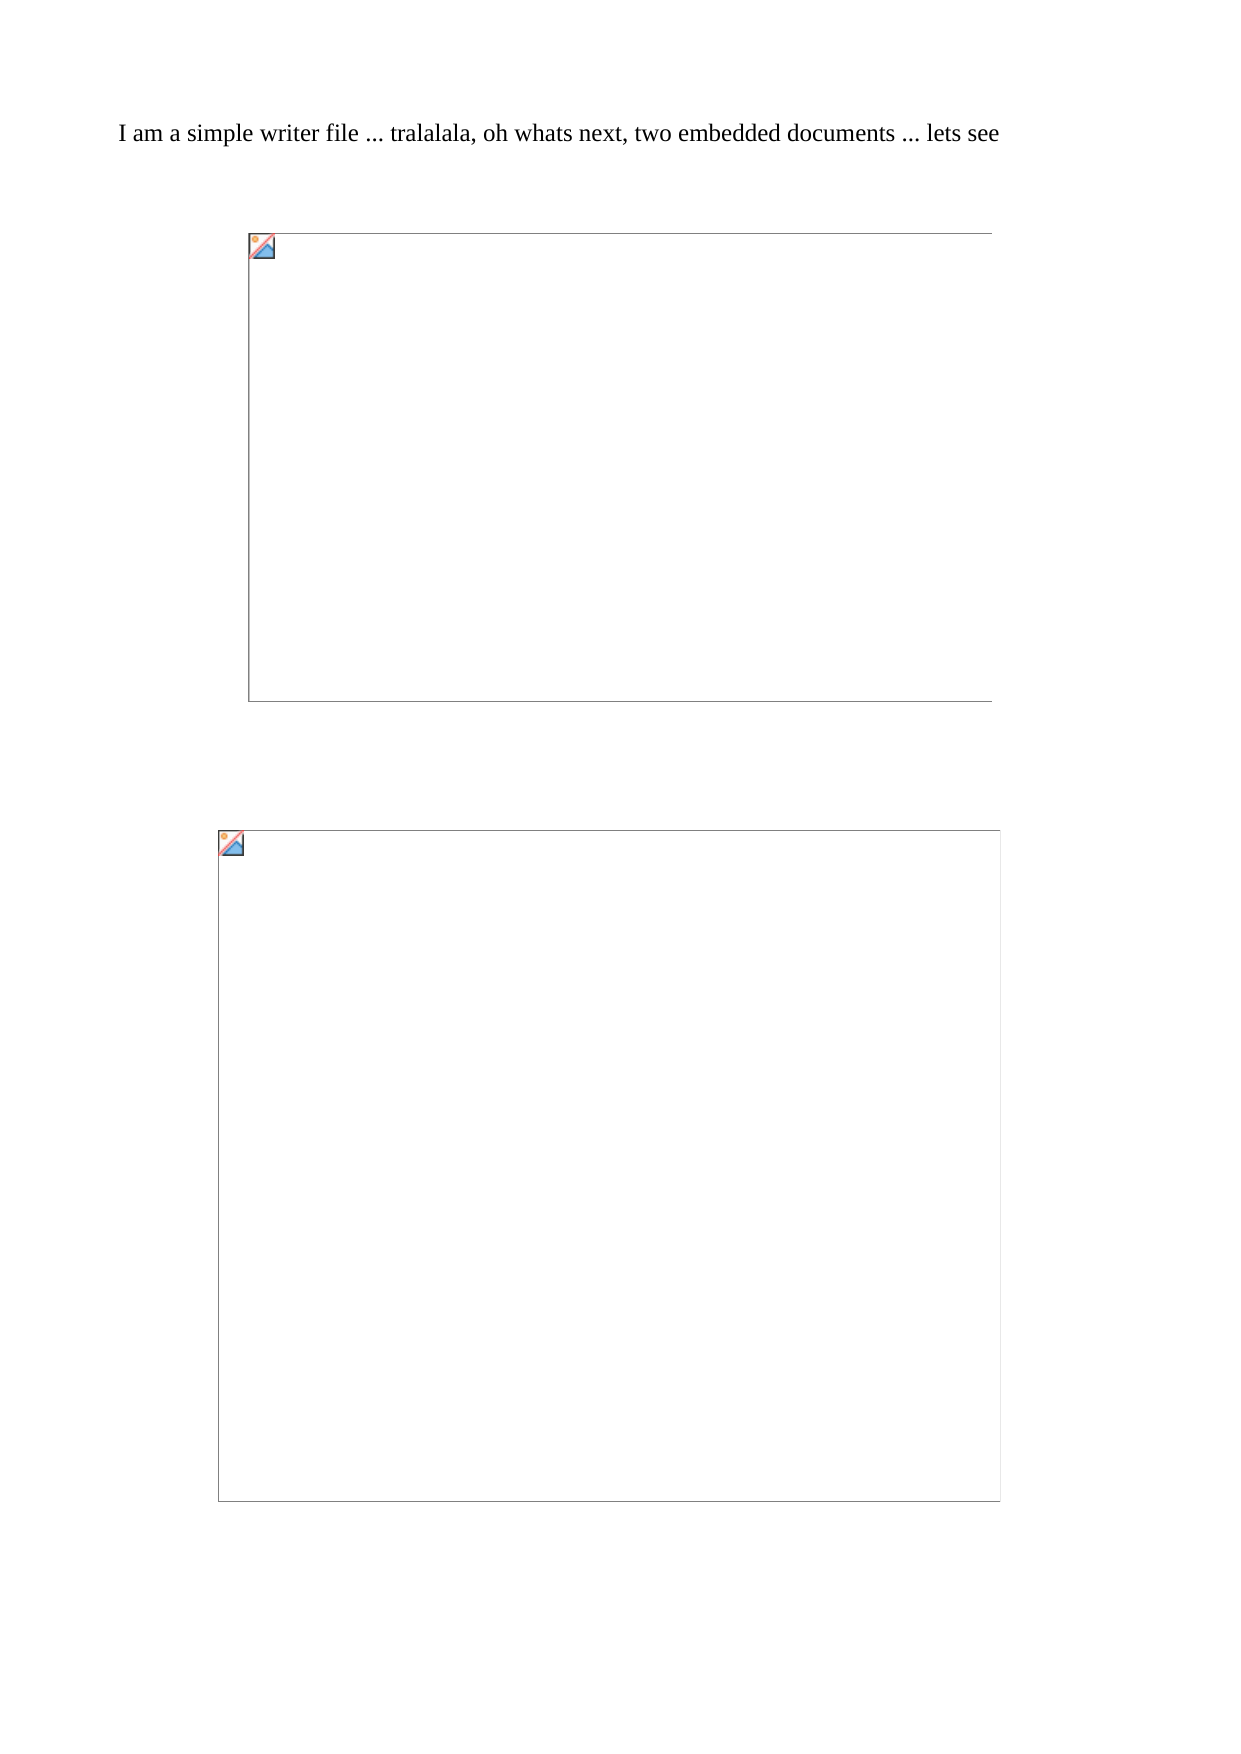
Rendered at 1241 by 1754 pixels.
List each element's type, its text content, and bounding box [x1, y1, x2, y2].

text I am a simple writer file ... tralalala, oh whats next, two embedded documents ... lets see [118, 118, 1122, 147]
